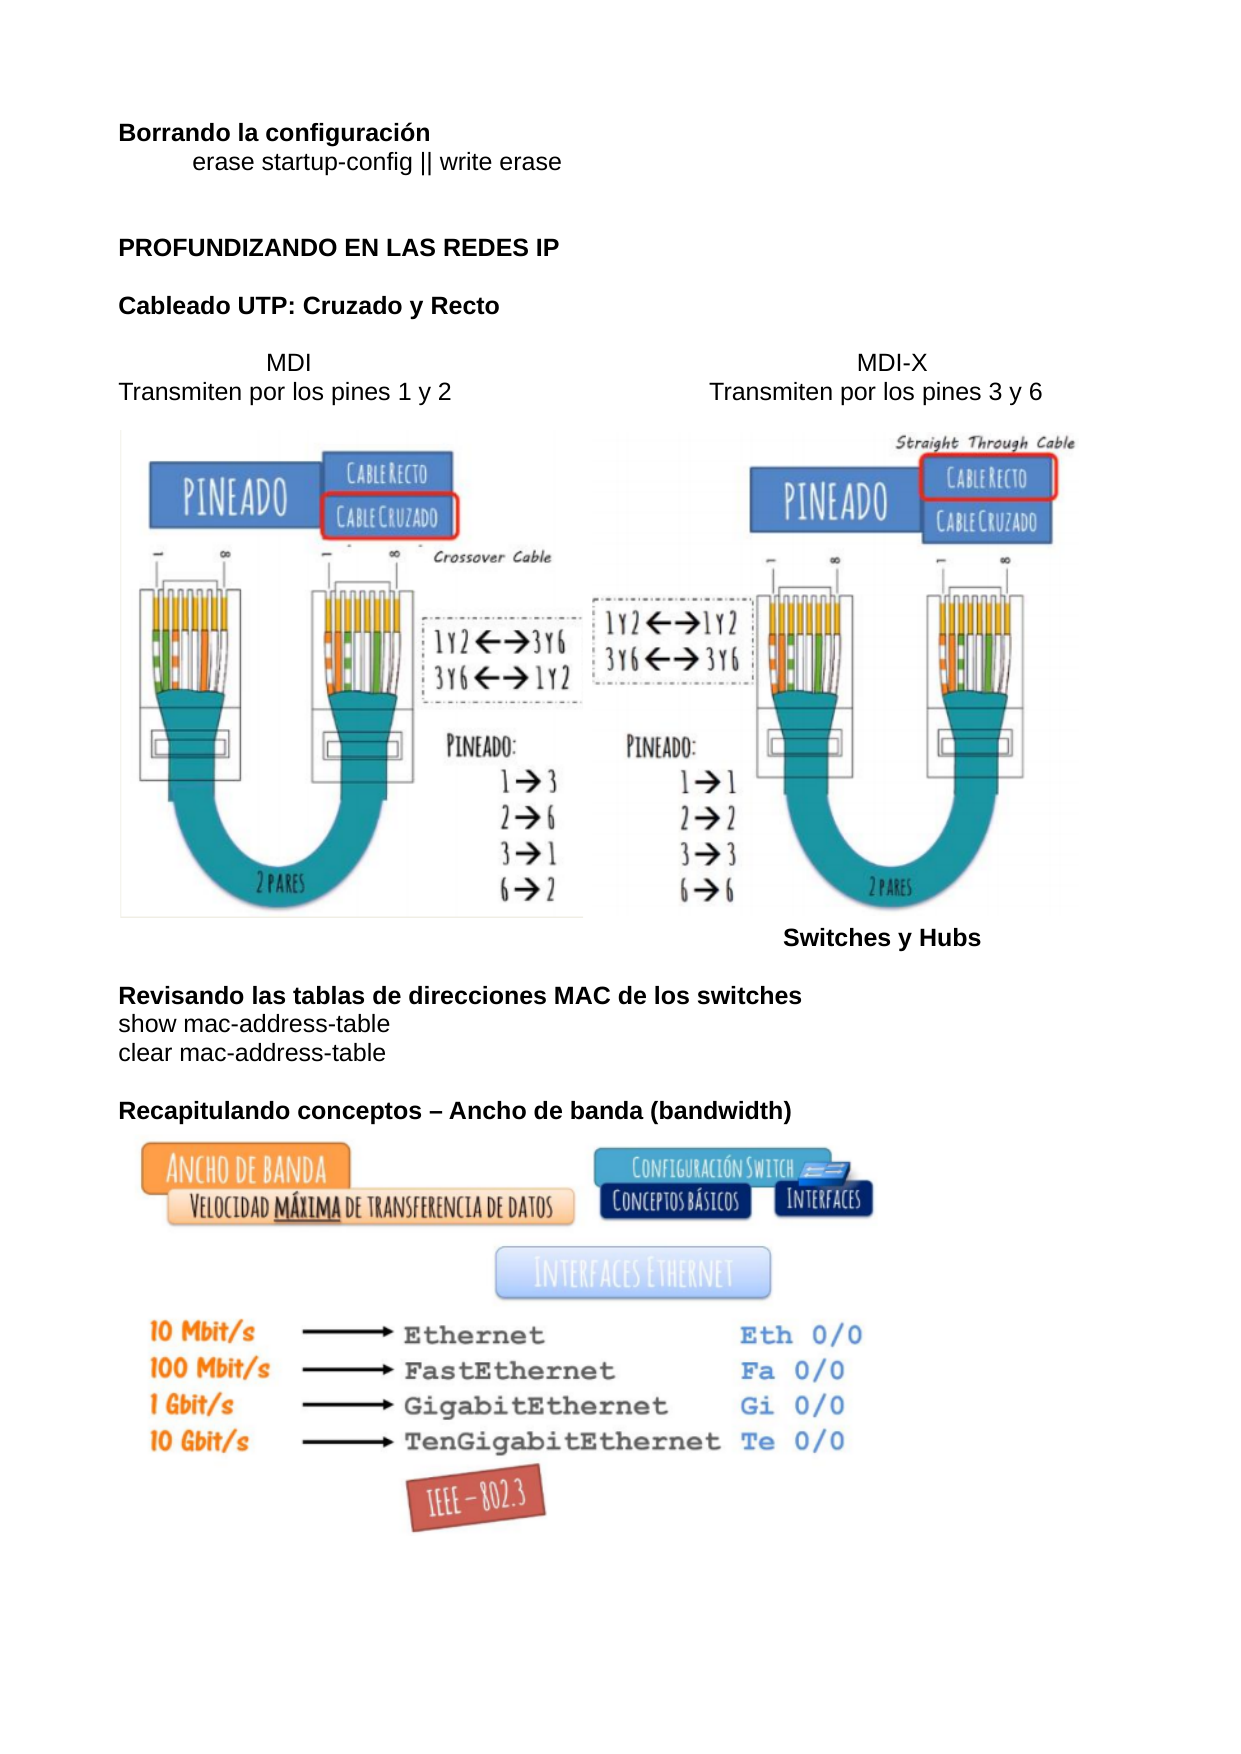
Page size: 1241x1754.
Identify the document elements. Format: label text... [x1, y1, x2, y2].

text Transmiten por los pines 1 y 2 Transmiten por los pines 3 y 6 [118, 377, 1122, 406]
text Cableado UTP: Cruzado y Recto [118, 291, 1122, 319]
picture [120, 430, 584, 918]
text show mac-address-table [118, 1009, 1122, 1038]
picture [592, 432, 1079, 916]
text PROFUNDIZANDO EN LAS REDES IP [118, 233, 1122, 262]
text Borrando la configuración [118, 118, 1122, 147]
text erase startup-config || write erase [118, 147, 1122, 176]
text Recapitulando conceptos – Ancho de banda (bandwidth) [118, 1096, 1122, 1124]
text clear mac-address-table [118, 1038, 1122, 1067]
text Switches y Hubs [118, 923, 1122, 952]
picture [126, 1134, 878, 1536]
text Revisando las tablas de direcciones MAC de los switches [118, 981, 1122, 1009]
text MDI MDI-X [118, 348, 1122, 377]
